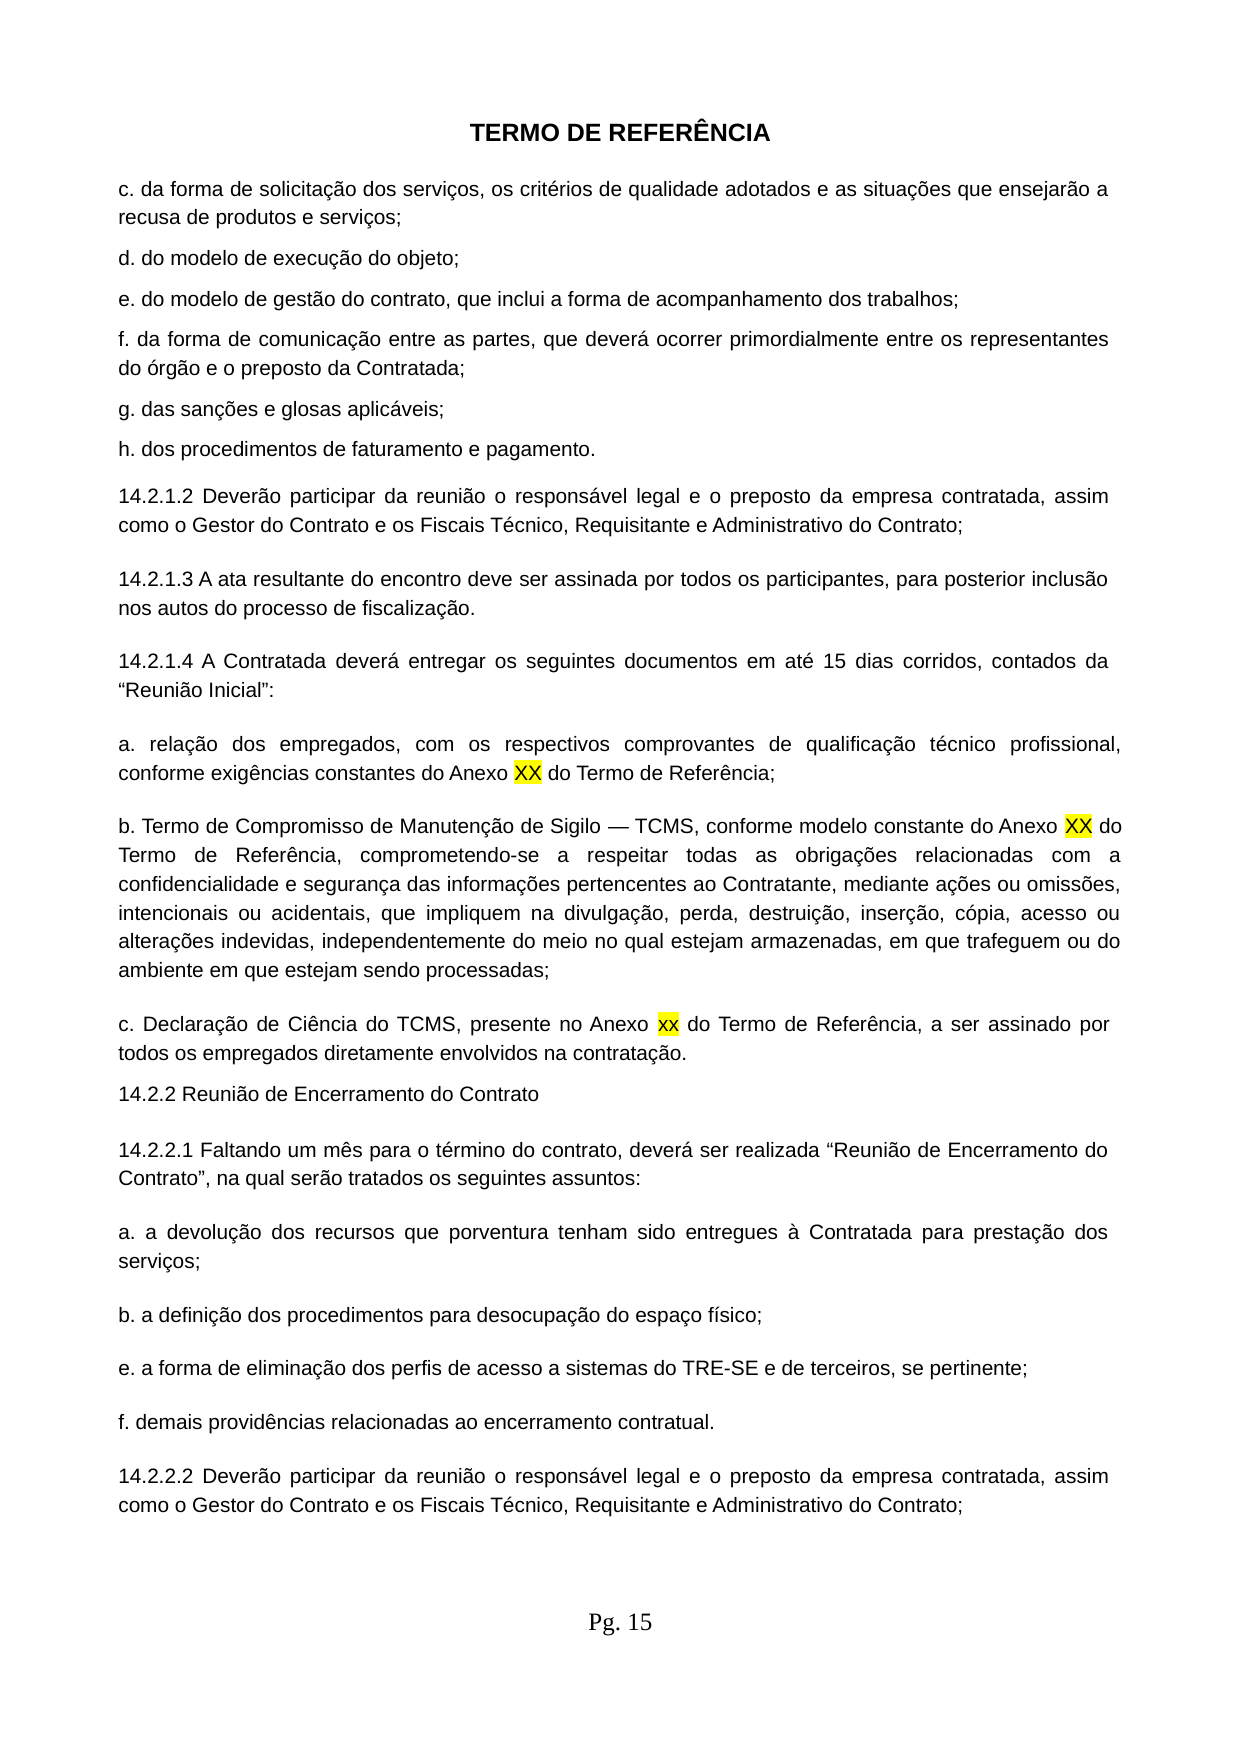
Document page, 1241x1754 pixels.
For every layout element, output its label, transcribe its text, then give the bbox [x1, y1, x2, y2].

text 14.2.2 Reunião de Encerramento do Contrato [118, 1082, 1122, 1106]
text c. da forma de solicitação dos serviços, os critérios de qualidade adotados e as situações que ensejarão a recusa de produtos e serviços; [118, 176, 1110, 229]
text c. Declaração de Ciência do TCMS, presente no Anexo xx do Termo de Referência, a ser assinado por todos os empregados diretamente envolvidos na contratação. [118, 1012, 1110, 1064]
text f. da forma de comunicação entre as partes, que deverá ocorrer primordialmente entre os representantes do órgão e o preposto da Contratada; [118, 327, 1110, 380]
text g. das sanções e glosas aplicáveis; [118, 396, 1110, 420]
text e. do modelo de gestão do contrato, que inclui a forma de acompanhamento dos trabalhos; [118, 286, 1110, 310]
text b. a definição dos procedimentos para desocupação do espaço físico; [118, 1302, 1110, 1326]
text e. a forma de eliminação dos perfis de acesso a sistemas do TRE-SE e de terceiros, se pertinente; [118, 1356, 1110, 1380]
text 14.2.1.3 A ata resultante do encontro deve ser assinada por todos os participantes, para posterior inclusão nos autos do processo de fiscalização. [118, 567, 1110, 619]
text h. dos procedimentos de faturamento e pagamento. [118, 437, 1110, 461]
text f. demais providências relacionadas ao encerramento contratual. [118, 1410, 1110, 1434]
text a. relação dos empregados, com os respectivos comprovantes de qualificação técnico profissional, conforme exigências constantes do Anexo XX do Termo de Referência; [118, 732, 1122, 784]
text d. do modelo de execução do objeto; [118, 246, 1110, 270]
text b. Termo de Compromisso de Manutenção de Sigilo — TCMS, conforme modelo constante do Anexo XX do Termo de Referência, comprometendo-se a respeitar todas as obrigações relacionadas com a confidencialidade e segurança das informações pertencentes ao Contratante, mediante ações ou omissões, intencionais ou acidentais, que impliquem na divulgação, perda, destruição, inserção, cópia, acesso ou alterações indevidas, independentemente do meio no qual estejam armazenadas, em que trafeguem ou do ambiente em que estejam sendo processadas; [118, 814, 1122, 982]
text 14.2.1.4 A Contratada deverá entregar os seguintes documentos em até 15 dias corridos, contados da “Reunião Inicial”: [118, 649, 1110, 702]
text a. a devolução dos recursos que porventura tenham sido entregues à Contratada para prestação dos serviços; [118, 1220, 1110, 1273]
text 14.2.1.2 Deverão participar da reunião o responsável legal e o preposto da empresa contratada, assim como o Gestor do Contrato e os Fiscais Técnico, Requisitante e Administrativo do Contrato; [118, 484, 1110, 537]
text 14.2.2.2 Deverão participar da reunião o responsável legal e o preposto da empresa contratada, assim como o Gestor do Contrato e os Fiscais Técnico, Requisitante e Administrativo do Contrato; [118, 1464, 1110, 1516]
text 14.2.2.1 Faltando um mês para o término do contrato, deverá ser realizada “Reunião de Encerramento do Contrato”, na qual serão tratados os seguintes assuntos: [118, 1137, 1110, 1190]
